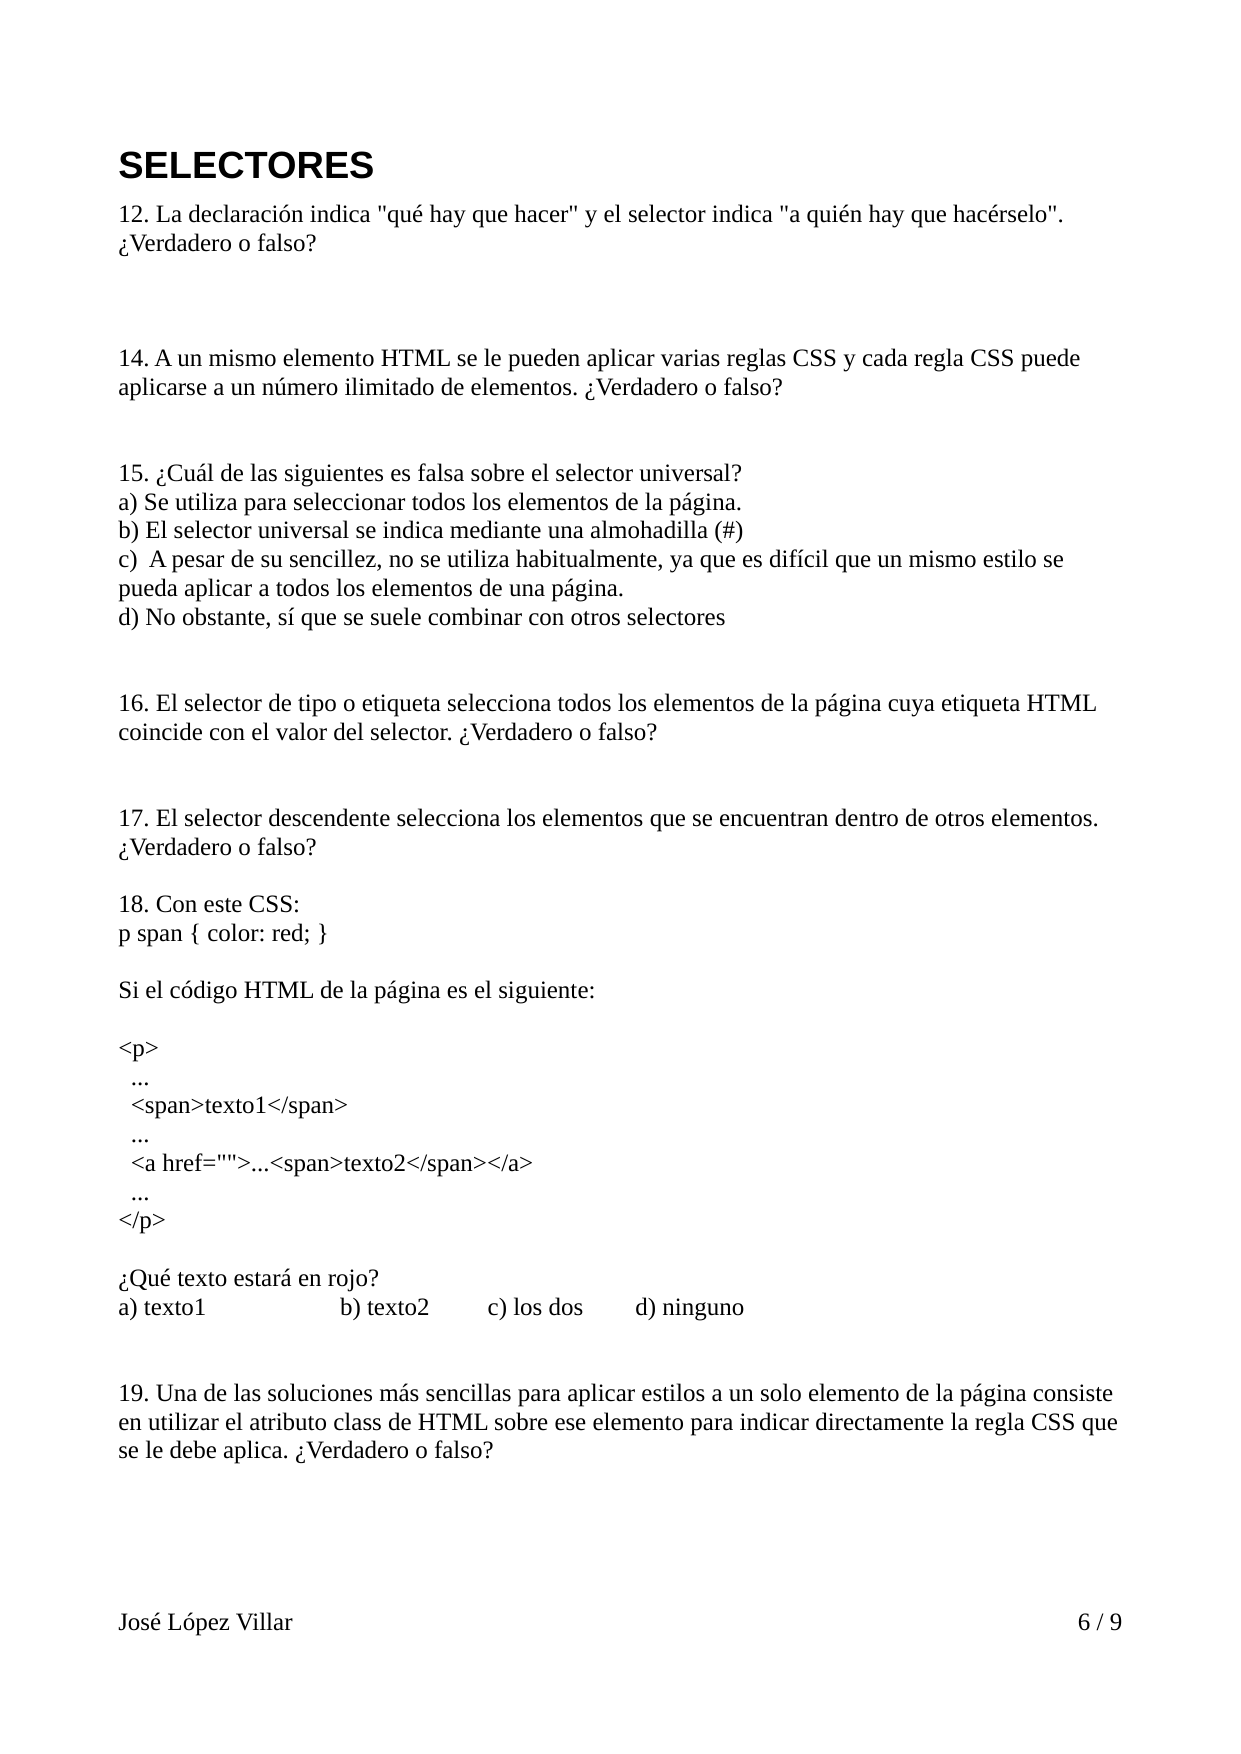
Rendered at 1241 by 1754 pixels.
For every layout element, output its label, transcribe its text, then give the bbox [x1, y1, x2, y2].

text 16. El selector de tipo o etiqueta selecciona todos los elementos de la página cuya etiqueta HTML coincide con el valor del selector. ¿Verdadero o falso? [118, 688, 1122, 746]
text c) A pesar de su sencillez, no se utiliza habitualmente, ya que es difícil que un mismo estilo se pueda aplicar a todos los elementos de una página. [118, 544, 1122, 602]
text Si el código HTML de la página es el siguiente: [118, 976, 1122, 1004]
subtitle SELECTORES [118, 143, 1122, 187]
text p span { color: red; } [118, 918, 1122, 947]
text ¿Qué texto estará en rojo? [118, 1263, 1122, 1292]
text a) Se utiliza para seleccionar todos los elementos de la página. [118, 487, 1122, 516]
text 17. El selector descendente selecciona los elementos que se encuentran dentro de otros elementos. ¿Verdadero o falso? [118, 803, 1122, 861]
text ... [118, 1119, 1122, 1148]
text ... [118, 1062, 1122, 1091]
text 14. A un mismo elemento HTML se le pueden aplicar varias reglas CSS y cada regla CSS puede aplicarse a un número ilimitado de elementos. ¿Verdadero o falso? [118, 343, 1122, 401]
text 19. Una de las soluciones más sencillas para aplicar estilos a un solo elemento de la página consiste en utilizar el atributo class de HTML sobre ese elemento para indicar directamente la regla CSS que se le debe aplica. ¿Verdadero o falso? [118, 1378, 1122, 1464]
text d) No obstante, sí que se suele combinar con otros selectores [118, 602, 1122, 631]
text 12. La declaración indica "qué hay que hacer" y el selector indica "a quién hay que hacérselo". ¿Verdadero o falso? [118, 199, 1122, 257]
text a) texto1 b) texto2 c) los dos d) ninguno [118, 1292, 1122, 1321]
text 15. ¿Cuál de las siguientes es falsa sobre el selector universal? [118, 458, 1122, 487]
text <p> [118, 1033, 1122, 1062]
text 18. Con este CSS: [118, 889, 1122, 918]
text <span>texto1</span> [118, 1091, 1122, 1119]
text ... [118, 1177, 1122, 1206]
text <a href="">...<span>texto2</span></a> [118, 1148, 1122, 1177]
text </p> [118, 1206, 1122, 1234]
text b) El selector universal se indica mediante una almohadilla (#) [118, 516, 1122, 544]
